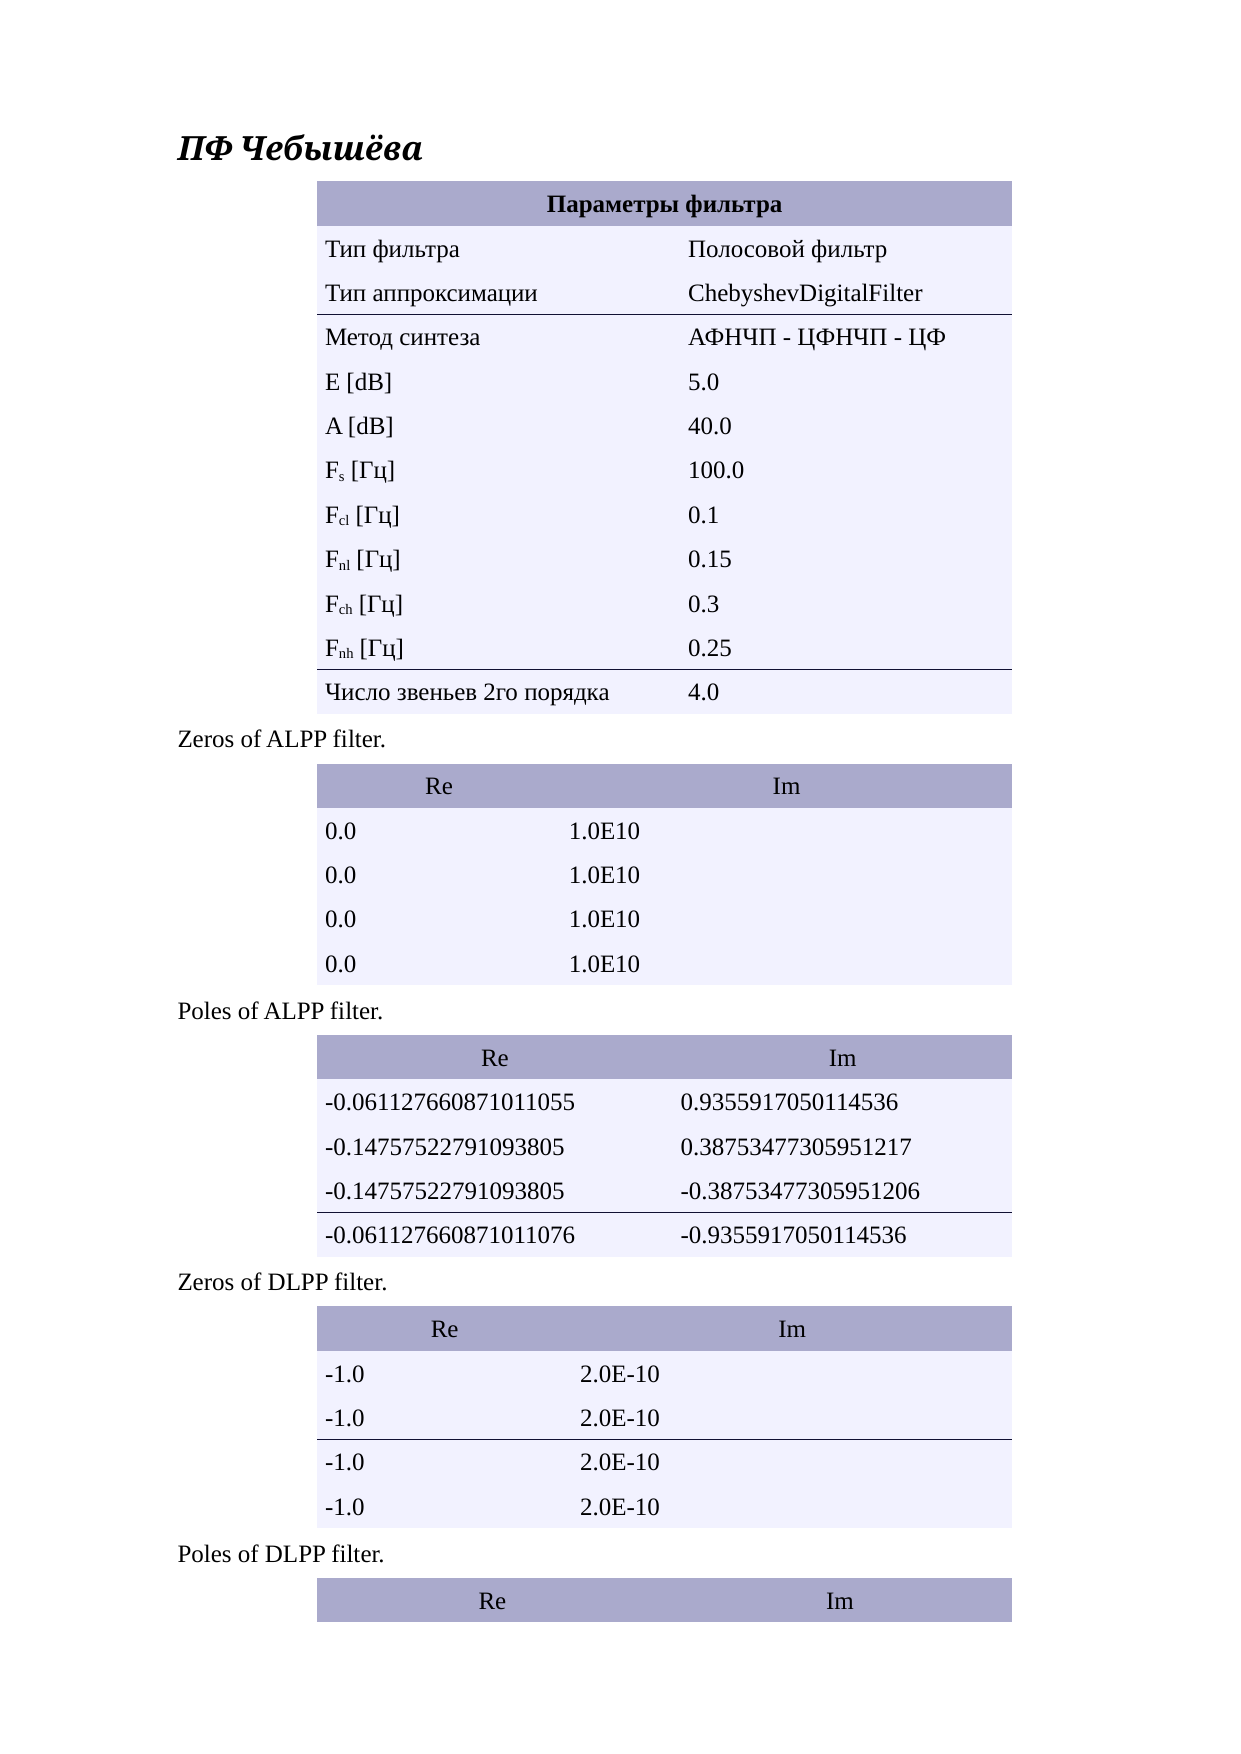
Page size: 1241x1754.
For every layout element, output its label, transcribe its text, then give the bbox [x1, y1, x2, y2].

table_cell Fnl [Гц] [317, 536, 680, 581]
table_cell Fs [Гц] [317, 448, 680, 492]
table_cell -1.0 [317, 1395, 572, 1439]
table_cell 4.0 [680, 670, 1012, 714]
table_cell 2.0E-10 [572, 1484, 1012, 1528]
table_cell -0.14757522791093805 [317, 1168, 673, 1212]
table_cell -0.14757522791093805 [317, 1124, 673, 1168]
table_cell 2.0E-10 [572, 1440, 1012, 1484]
table_cell 0.1 [680, 492, 1012, 536]
table_cell Полосовой фильтр [680, 226, 1012, 270]
table_cell 0.0 [317, 941, 561, 985]
table_cell Тип фильтра [317, 226, 680, 270]
table_cell 0.25 [680, 625, 1012, 669]
text Zeros of ALPP filter. [177, 724, 1152, 753]
table_header Im [561, 764, 1012, 808]
table_cell 40.0 [680, 403, 1012, 448]
table_cell 1.0E10 [561, 808, 1012, 852]
table_cell Fcl [Гц] [317, 492, 680, 536]
table_header Параметры фильтра [317, 181, 1012, 226]
text Poles of ALPP filter. [177, 996, 1152, 1024]
table_cell -1.0 [317, 1351, 572, 1395]
table_header Re [317, 1035, 673, 1079]
table_cell АФНЧП - ЦФНЧП - ЦФ [680, 315, 1012, 359]
table_cell Тип аппроксимации [317, 270, 680, 314]
table_cell Метод синтеза [317, 315, 680, 359]
table_cell 1.0E10 [561, 897, 1012, 941]
table_cell -0.38753477305951206 [673, 1168, 1012, 1212]
table_header Re [317, 1306, 572, 1351]
table_cell Fnh [Гц] [317, 625, 680, 669]
table_cell 1.0E10 [561, 852, 1012, 897]
text Zeros of DLPP filter. [177, 1267, 1152, 1296]
table_cell 2.0E-10 [572, 1395, 1012, 1439]
table_cell 0.0 [317, 852, 561, 897]
table_cell A [dB] [317, 403, 680, 448]
table_header Re [317, 1578, 667, 1622]
table_cell 100.0 [680, 448, 1012, 492]
table_cell Число звеньев 2го порядка [317, 670, 680, 714]
table_cell 2.0E-10 [572, 1351, 1012, 1395]
table_header Im [667, 1578, 1012, 1622]
table_cell 0.3 [680, 581, 1012, 625]
table_cell -0.9355917050114536 [673, 1213, 1012, 1257]
table_cell ChebyshevDigitalFilter [680, 270, 1012, 314]
table_header Im [572, 1306, 1012, 1351]
table_cell -1.0 [317, 1440, 572, 1484]
table_cell 0.0 [317, 897, 561, 941]
table_cell 0.15 [680, 536, 1012, 581]
text Poles of DLPP filter. [177, 1539, 1152, 1567]
subtitle ПФ Чебышёва [177, 131, 1152, 169]
table_header Im [673, 1035, 1012, 1079]
table_cell -0.061127660871011076 [317, 1213, 673, 1257]
table_cell 1.0E10 [561, 941, 1012, 985]
table_cell 5.0 [680, 359, 1012, 403]
table_cell 0.38753477305951217 [673, 1124, 1012, 1168]
table_cell 0.9355917050114536 [673, 1079, 1012, 1124]
table_cell -0.061127660871011055 [317, 1079, 673, 1124]
table_cell 0.0 [317, 808, 561, 852]
table_cell -1.0 [317, 1484, 572, 1528]
table_cell Fch [Гц] [317, 581, 680, 625]
table_header Re [317, 764, 561, 808]
table_cell E [dB] [317, 359, 680, 403]
